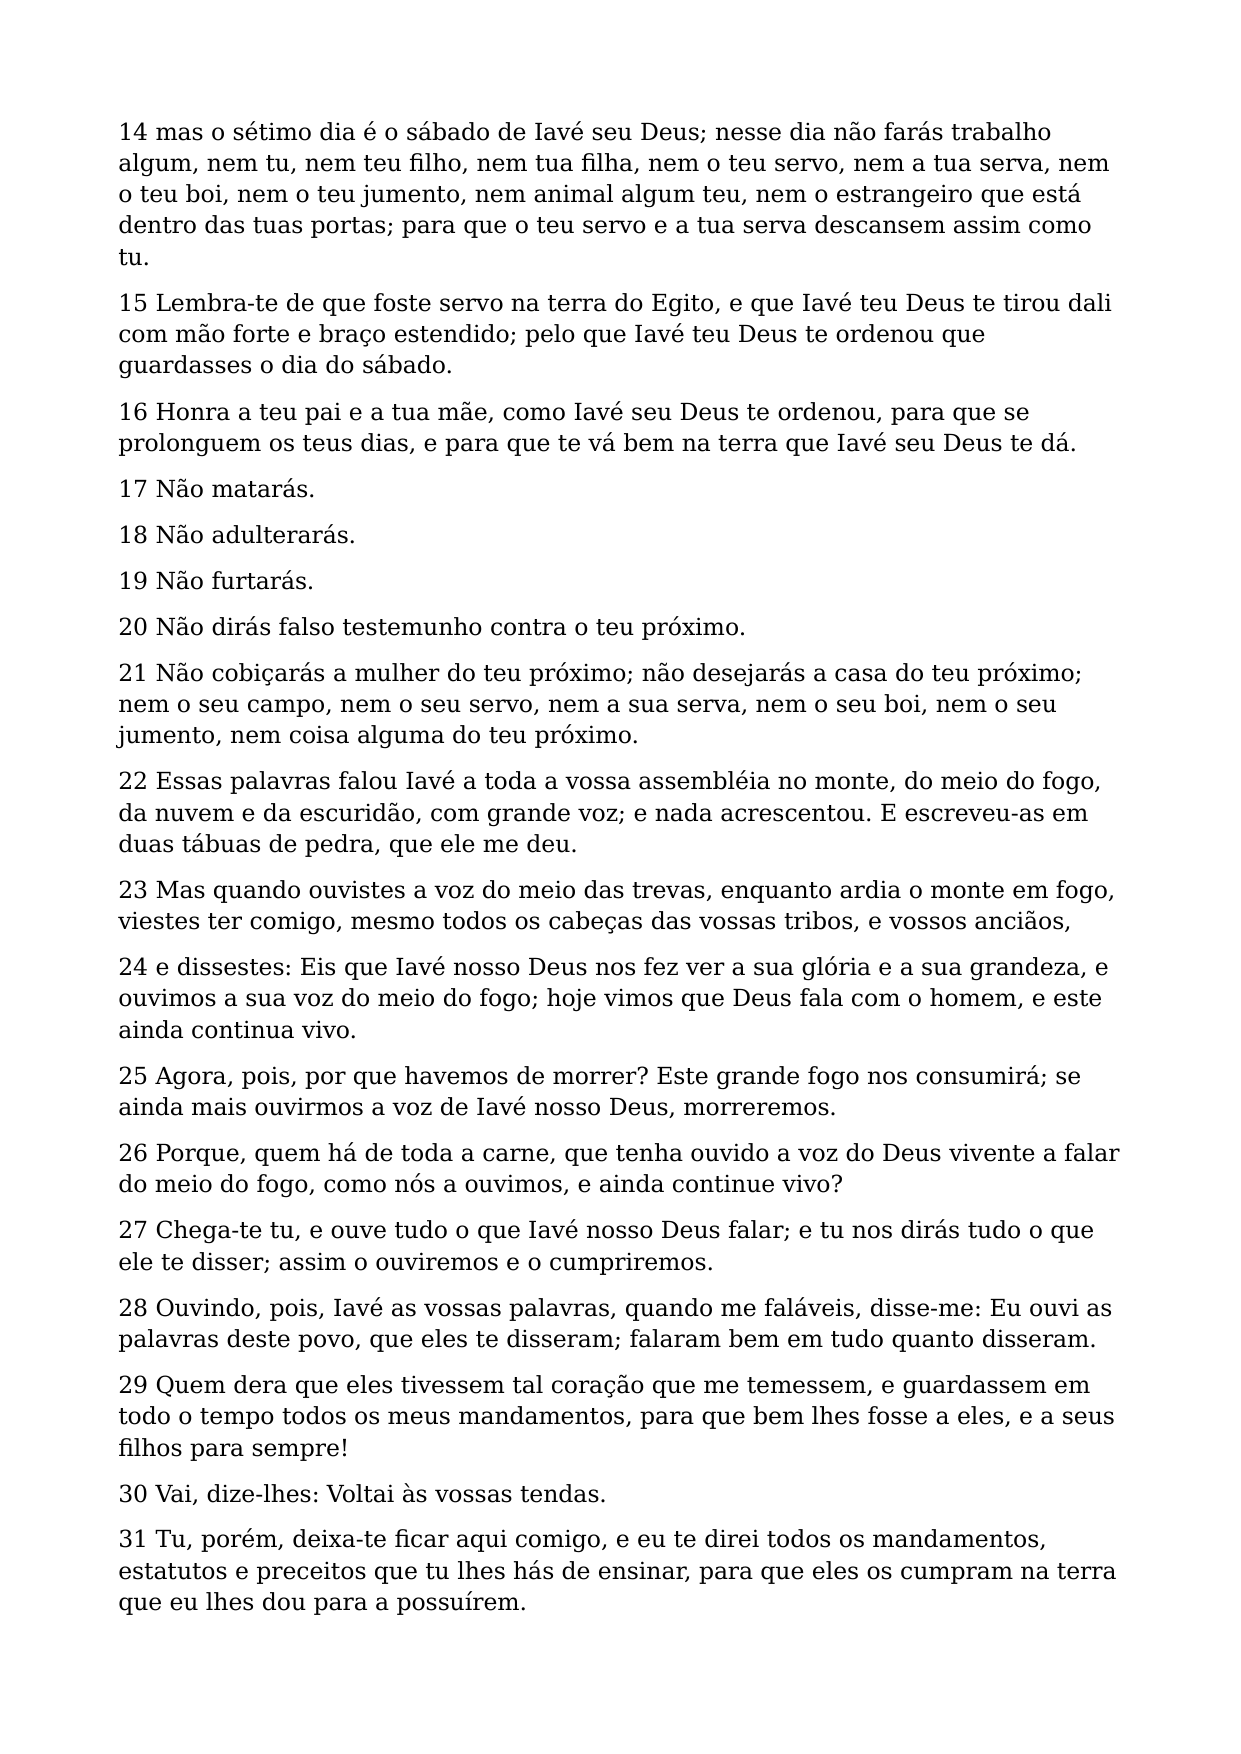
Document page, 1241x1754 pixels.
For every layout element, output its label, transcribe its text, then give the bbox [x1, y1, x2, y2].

text 26 Porque, quem há de toda a carne, que tenha ouvido a voz do Deus vivente a falar do meio do fogo, como nós a ouvimos, e ainda continue vivo? [118, 1140, 1122, 1198]
text 25 Agora, pois, por que havemos de morrer? Este grande fogo nos consumirá; se ainda mais ouvirmos a voz de Iavé nosso Deus, morreremos. [118, 1062, 1122, 1121]
text 27 Chega-te tu, e ouve tudo o que Iavé nosso Deus falar; e tu nos dirás tudo o que ele te disser; assim o ouviremos e o cumpriremos. [118, 1217, 1122, 1276]
text 21 Não cobiçarás a mulher do teu próximo; não desejarás a casa do teu próximo; nem o seu campo, nem o seu servo, nem a sua serva, nem o seu boi, nem o seu jumento, nem coisa alguma do teu próximo. [118, 659, 1122, 749]
text 23 Mas quando ouvistes a voz do meio das trevas, enquanto ardia o monte em fogo, viestes ter comigo, mesmo todos os cabeças das vossas tribos, e vossos anciãos, [118, 876, 1122, 935]
text 16 Honra a teu pai e a tua mãe, como Iavé seu Deus te ordenou, para que se prolonguem os teus dias, e para que te vá bem na terra que Iavé seu Deus te dá. [118, 398, 1122, 457]
text 28 Ouvindo, pois, Iavé as vossas palavras, quando me faláveis, disse-me: Eu ouvi as palavras deste povo, que eles te disseram; falaram bem em tudo quanto disseram. [118, 1294, 1122, 1353]
text 20 Não dirás falso testemunho contra o teu próximo. [118, 613, 1122, 641]
text 30 Vai, dize-lhes: Voltai às vossas tendas. [118, 1480, 1122, 1507]
text 19 Não furtarás. [118, 567, 1122, 594]
text 15 Lembra-te de que foste servo na terra do Egito, e que Iavé teu Deus te tirou dali com mão forte e braço estendido; pelo que Iavé teu Deus te ordenou que guardasses o dia do sábado. [118, 289, 1122, 379]
text 17 Não matarás. [118, 475, 1122, 503]
text 29 Quem dera que eles tivessem tal coração que me temessem, e guardassem em todo o tempo todos os meus mandamentos, para que bem lhes fosse a eles, e a seus filhos para sempre! [118, 1372, 1122, 1462]
text 14 mas o sétimo dia é o sábado de Iavé seu Deus; nesse dia não farás trabalho algum, nem tu, nem teu filho, nem tua filha, nem o teu servo, nem a tua serva, nem o teu boi, nem o teu jumento, nem animal algum teu, nem o estrangeiro que está dentro das tuas portas; para que o teu servo e a tua serva descansem assim como tu. [118, 118, 1122, 271]
text 22 Essas palavras falou Iavé a toda a vossa assembléia no monte, do meio do fogo, da nuvem e da escuridão, com grande voz; e nada acrescentou. E escreveu-as em duas tábuas de pedra, que ele me deu. [118, 768, 1122, 858]
text 31 Tu, porém, deixa-te ficar aqui comigo, e eu te direi todos os mandamentos, estatutos e preceitos que tu lhes hás de ensinar, para que eles os cumpram na terra que eu lhes dou para a possuírem. [118, 1526, 1122, 1616]
text 24 e dissestes: Eis que Iavé nosso Deus nos fez ver a sua glória e a sua grandeza, e ouvimos a sua voz do meio do fogo; hoje vimos que Deus fala com o homem, e este ainda continua vivo. [118, 954, 1122, 1044]
text 18 Não adulterarás. [118, 521, 1122, 549]
